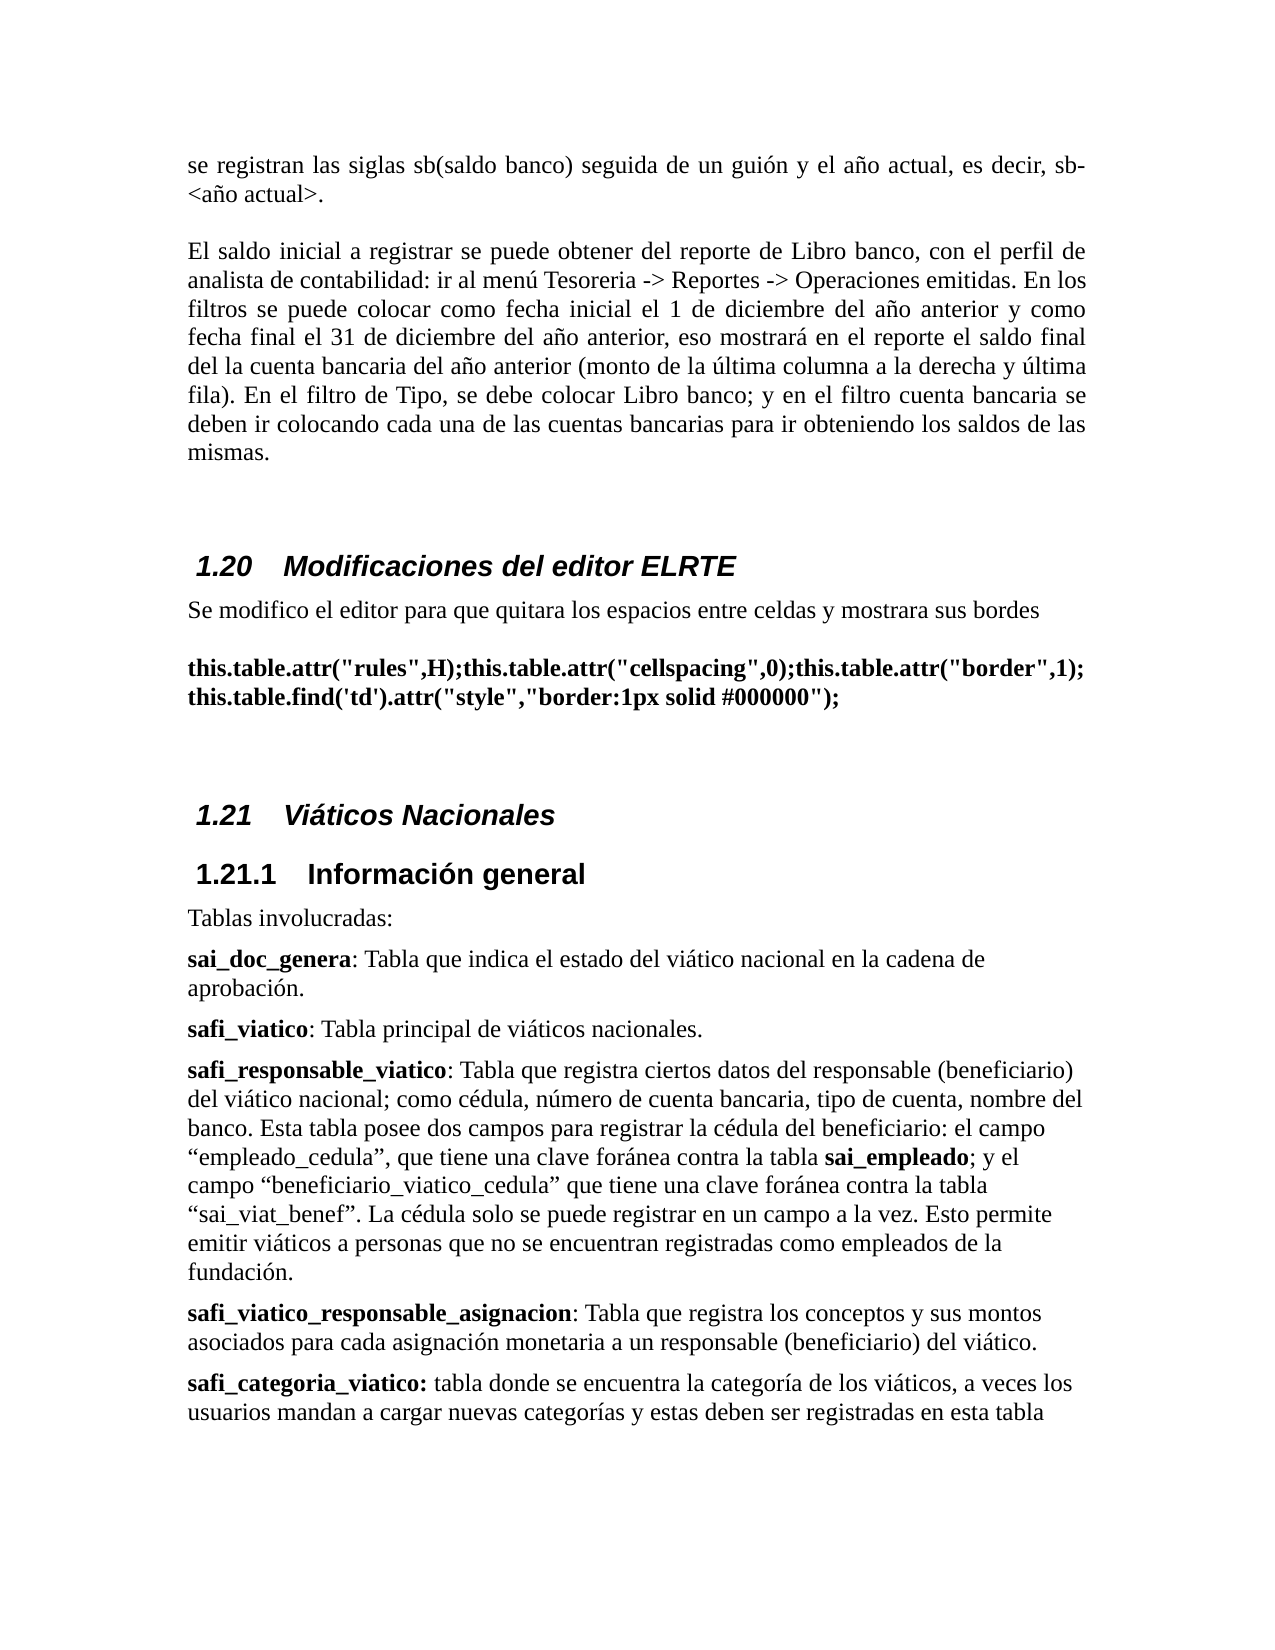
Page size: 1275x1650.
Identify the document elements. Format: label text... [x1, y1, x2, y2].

subtitle Viáticos Nacionales [187, 798, 1087, 832]
text safi_viatico_responsable_asignacion: Tabla que registra los conceptos y sus montos asociados para cada asignación monetaria a un responsable (beneficiario) del viático. [187, 1298, 1087, 1355]
text safi_viatico: Tabla principal de viáticos nacionales. [187, 1014, 1087, 1043]
text se registran las siglas sb(saldo banco) seguida de un guión y el año actual, es decir, sb-<año actual>. [187, 150, 1087, 207]
text sai_doc_genera: Tabla que indica el estado del viático nacional en la cadena de aprobación. [187, 944, 1087, 1002]
subtitle Información general [187, 857, 1087, 890]
text Se modifico el editor para que quitara los espacios entre celdas y mostrara sus bordes [187, 595, 1087, 623]
text El saldo inicial a registrar se puede obtener del reporte de Libro banco, con el perfil de analista de contabilidad: ir al menú Tesoreria -> Reportes -> Operaciones emitidas. En los filtros se puede colocar como fecha inicial el 1 de diciembre del año anterior y como fecha final el 31 de diciembre del año anterior, eso mostrará en el reporte el saldo final del la cuenta bancaria del año anterior (monto de la última columna a la derecha y última fila). En el filtro de Tipo, se debe colocar Libro banco; y en el filtro cuenta bancaria se deben ir colocando cada una de las cuentas bancarias para ir obteniendo los saldos de las mismas. [187, 207, 1087, 466]
subtitle Modificaciones del editor ELRTE [187, 549, 1087, 582]
text this.table.attr("rules",H);this.table.attr("cellspacing",0);this.table.attr("border",1);this.table.find('td').attr("style","border:1px solid #000000"); [187, 653, 1087, 711]
text Tablas involucradas: [187, 903, 1087, 932]
text safi_categoria_viatico: tabla donde se encuentra la categoría de los viáticos, a veces los usuarios mandan a cargar nuevas categorías y estas deben ser registradas en esta tabla [187, 1368, 1087, 1425]
text safi_responsable_viatico: Tabla que registra ciertos datos del responsable (beneficiario) del viático nacional; como cédula, número de cuenta bancaria, tipo de cuenta, nombre del banco. Esta tabla posee dos campos para registrar la cédula del beneficiario: el campo “empleado_cedula”, que tiene una clave foránea contra la tabla sai_empleado; y el campo “beneficiario_viatico_cedula” que tiene una clave foránea contra la tabla “sai_viat_benef”. La cédula solo se puede registrar en un campo a la vez. Esto permite emitir viáticos a personas que no se encuentran registradas como empleados de la fundación. [187, 1055, 1087, 1285]
